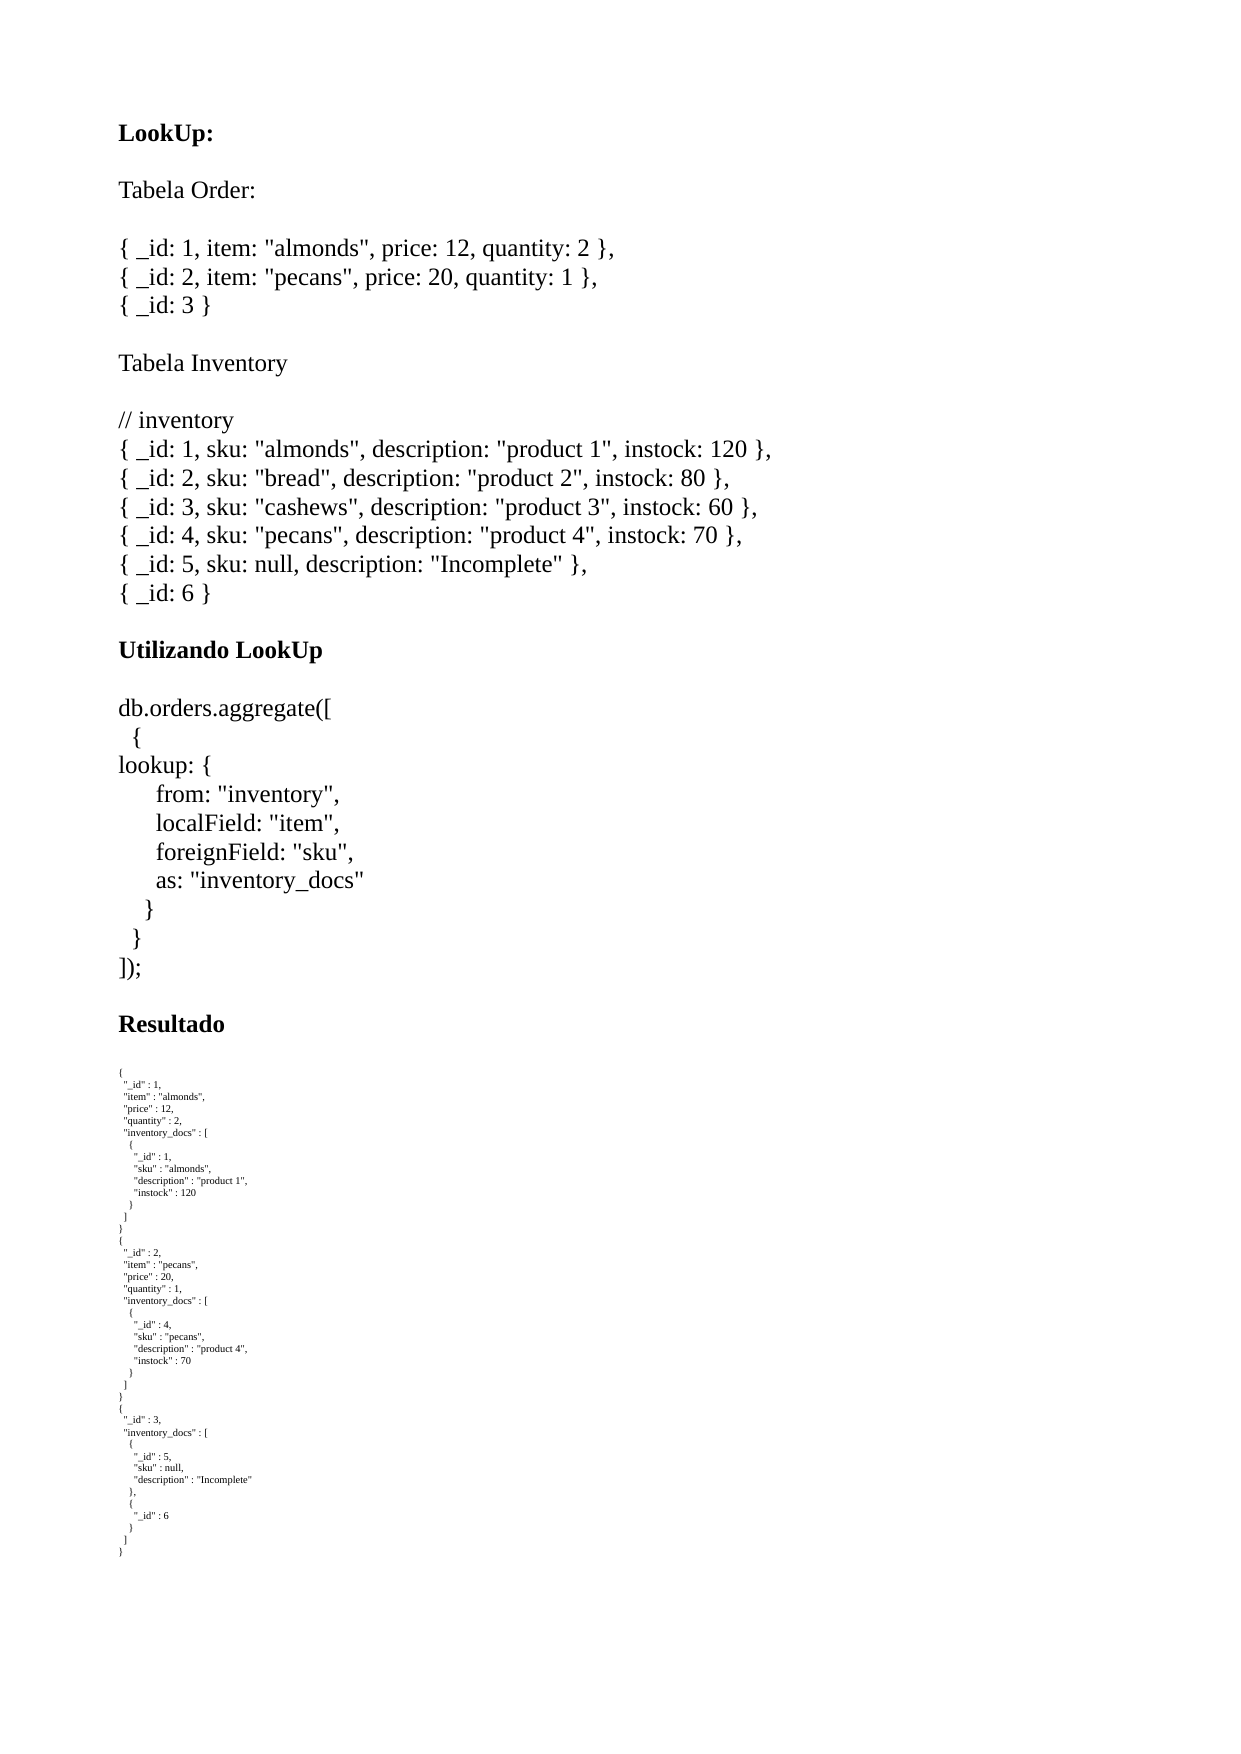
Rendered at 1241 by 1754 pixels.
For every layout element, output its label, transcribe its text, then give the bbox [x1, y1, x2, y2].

text Tabela Inventory [118, 348, 1122, 377]
text { _id: 3, sku: "cashews", description: "product 3", instock: 60 }, [118, 492, 1122, 521]
text { _id: 4, sku: "pecans", description: "product 4", instock: 70 }, [118, 521, 1122, 549]
text { _id: 3 } [118, 291, 1122, 319]
text "_id" : 2, [118, 1247, 1122, 1258]
text { [118, 1306, 1122, 1318]
text Resultado [118, 1009, 1122, 1038]
text "inventory_docs" : [ [118, 1294, 1122, 1306]
text "_id" : 1, [118, 1151, 1122, 1163]
text { [118, 1438, 1122, 1450]
text "price" : 20, [118, 1271, 1122, 1282]
text ] [118, 1534, 1122, 1546]
text { _id: 5, sku: null, description: "Incomplete" }, [118, 549, 1122, 578]
text } [118, 1366, 1122, 1378]
text { _id: 1, item: "almonds", price: 12, quantity: 2 }, [118, 233, 1122, 262]
text "instock" : 120 [118, 1187, 1122, 1199]
text "_id" : 3, [118, 1414, 1122, 1426]
text "quantity" : 1, [118, 1282, 1122, 1294]
text "inventory_docs" : [ [118, 1426, 1122, 1438]
text { [118, 1067, 1122, 1079]
text } [118, 1199, 1122, 1211]
text ] [118, 1378, 1122, 1390]
text } [118, 1223, 1122, 1234]
text { [118, 1234, 1122, 1247]
text "item" : "pecans", [118, 1258, 1122, 1271]
text db.orders.aggregate([ [118, 693, 1122, 722]
text { _id: 1, sku: "almonds", description: "product 1", instock: 120 }, [118, 434, 1122, 463]
text { _id: 6 } [118, 578, 1122, 607]
text } [118, 894, 1122, 923]
text LookUp: [118, 118, 1122, 147]
text "item" : "almonds", [118, 1091, 1122, 1103]
text { _id: 2, item: "pecans", price: 20, quantity: 1 }, [118, 262, 1122, 291]
text Tabela Order: [118, 176, 1122, 204]
text "description" : "product 1", [118, 1175, 1122, 1187]
text "description" : "Incomplete" [118, 1474, 1122, 1486]
text "_id" : 4, [118, 1318, 1122, 1330]
text } [118, 1522, 1122, 1534]
text "_id" : 5, [118, 1450, 1122, 1462]
text // inventory [118, 406, 1122, 434]
text from: "inventory", [118, 779, 1122, 808]
text }, [118, 1486, 1122, 1498]
text lookup: { [118, 751, 1122, 779]
text "_id" : 1, [118, 1079, 1122, 1091]
text "sku" : null, [118, 1462, 1122, 1474]
text } [118, 1390, 1122, 1402]
text "price" : 12, [118, 1103, 1122, 1115]
text { [118, 1498, 1122, 1510]
text "description" : "product 4", [118, 1342, 1122, 1354]
text ] [118, 1211, 1122, 1223]
text ]); [118, 952, 1122, 981]
text } [118, 1546, 1122, 1558]
text Utilizando LookUp [118, 636, 1122, 664]
text "_id" : 6 [118, 1510, 1122, 1522]
text "sku" : "almonds", [118, 1163, 1122, 1175]
text localField: "item", [118, 808, 1122, 837]
text as: "inventory_docs" [118, 866, 1122, 894]
text { [118, 1402, 1122, 1414]
text } [118, 923, 1122, 952]
text { [118, 1139, 1122, 1151]
text { [118, 722, 1122, 751]
text "sku" : "pecans", [118, 1330, 1122, 1342]
text "quantity" : 2, [118, 1115, 1122, 1127]
text "inventory_docs" : [ [118, 1127, 1122, 1139]
text { _id: 2, sku: "bread", description: "product 2", instock: 80 }, [118, 463, 1122, 492]
text foreignField: "sku", [118, 837, 1122, 866]
text "instock" : 70 [118, 1354, 1122, 1366]
